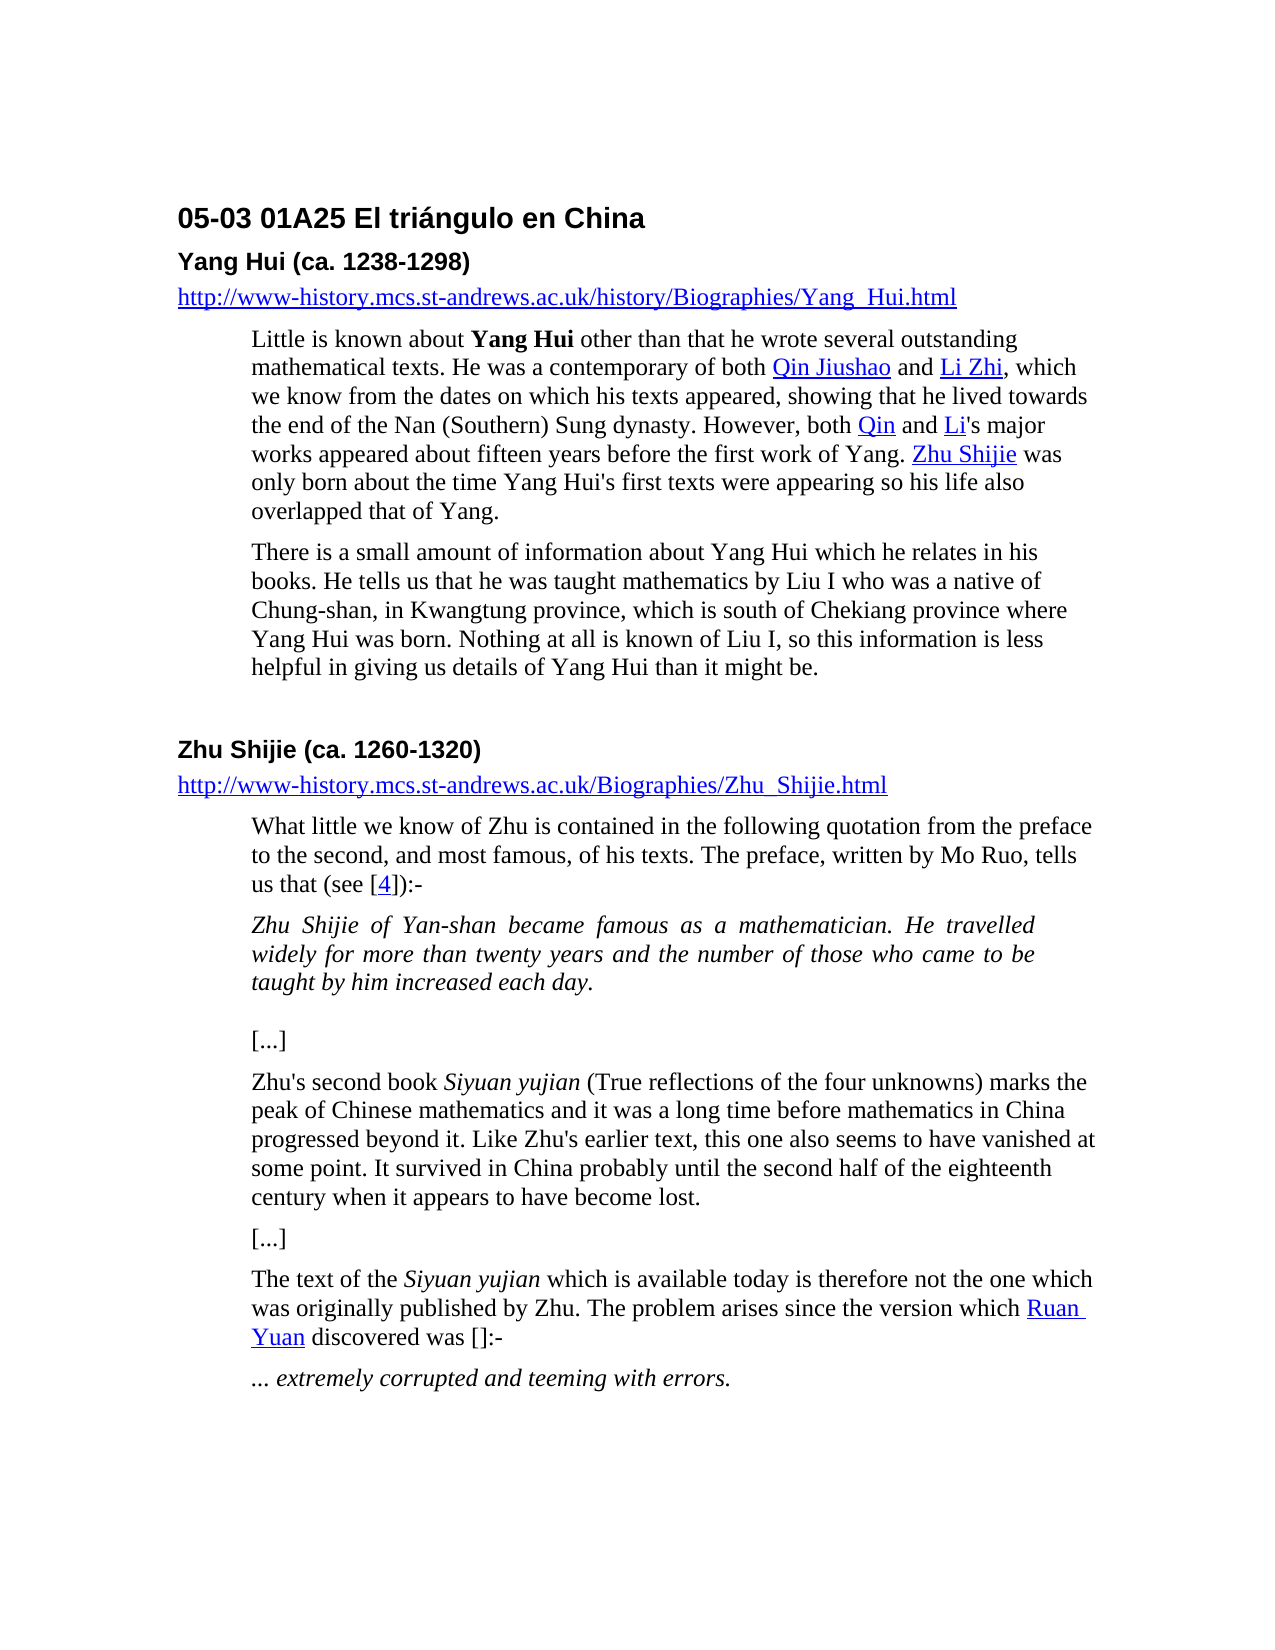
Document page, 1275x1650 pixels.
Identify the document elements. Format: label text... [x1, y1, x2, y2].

text [...] [251, 1026, 1098, 1054]
subtitle 05-03 01A25 El triángulo en China [177, 201, 1098, 235]
text Zhu's second book Siyuan yujian (True reflections of the four unknowns) marks the peak of Chinese mathematics and it was a long time before mathematics in China progressed beyond it. Like Zhu's earlier text, this one also seems to have vanished at some point. It survived in China probably until the second half of the eighteenth century when it appears to have become lost. [251, 1067, 1098, 1211]
text [...] [251, 1223, 1098, 1252]
text http://www-history.mcs.st-andrews.ac.uk/Biographies/Zhu_Shijie.html [177, 770, 1098, 799]
text There is a small amount of information about Yang Hui which he relates in his books. He tells us that he was taught mathematics by Liu I who was a native of Chung-shan, in Kwangtung province, which is south of Chekiang province where Yang Hui was born. Nothing at all is known of Liu I, so this information is less helpful in giving us details of Yang Hui than it might be. [251, 537, 1098, 681]
text http://www-history.mcs.st-andrews.ac.uk/history/Biographies/Yang_Hui.html [177, 282, 1098, 311]
text Little is known about Yang Hui other than that he wrote several outstanding mathematical texts. He was a contemporary of both Qin Jiushao and Li Zhi, which we know from the dates on which his texts appeared, showing that he lived towards the end of the Nan (Southern) Sung dynasty. However, both Qin and Li's major works appeared about fifteen years before the first work of Yang. Zhu Shijie was only born about the time Yang Hui's first texts were appearing so his life also overlapped that of Yang. [251, 324, 1098, 525]
text Zhu Shijie of Yan-shan became famous as a mathematician. He travelled widely for more than twenty years and the number of those who came to be taught by him increased each day. [251, 910, 1039, 996]
subtitle Zhu Shijie (ca. 1260-1320) [177, 735, 1098, 764]
text The text of the Siyuan yujian which is available today is therefore not the one which was originally published by Zhu. The problem arises since the version which Ruan Yuan discovered was []:- [251, 1264, 1098, 1351]
text ... extremely corrupted and teeming with errors. [251, 1363, 1039, 1392]
subtitle Yang Hui (ca. 1238-1298) [177, 247, 1098, 276]
text What little we know of Zhu is contained in the following quotation from the preface to the second, and most famous, of his texts. The preface, written by Mo Ruo, tells us that (see [4]):- [251, 811, 1098, 897]
